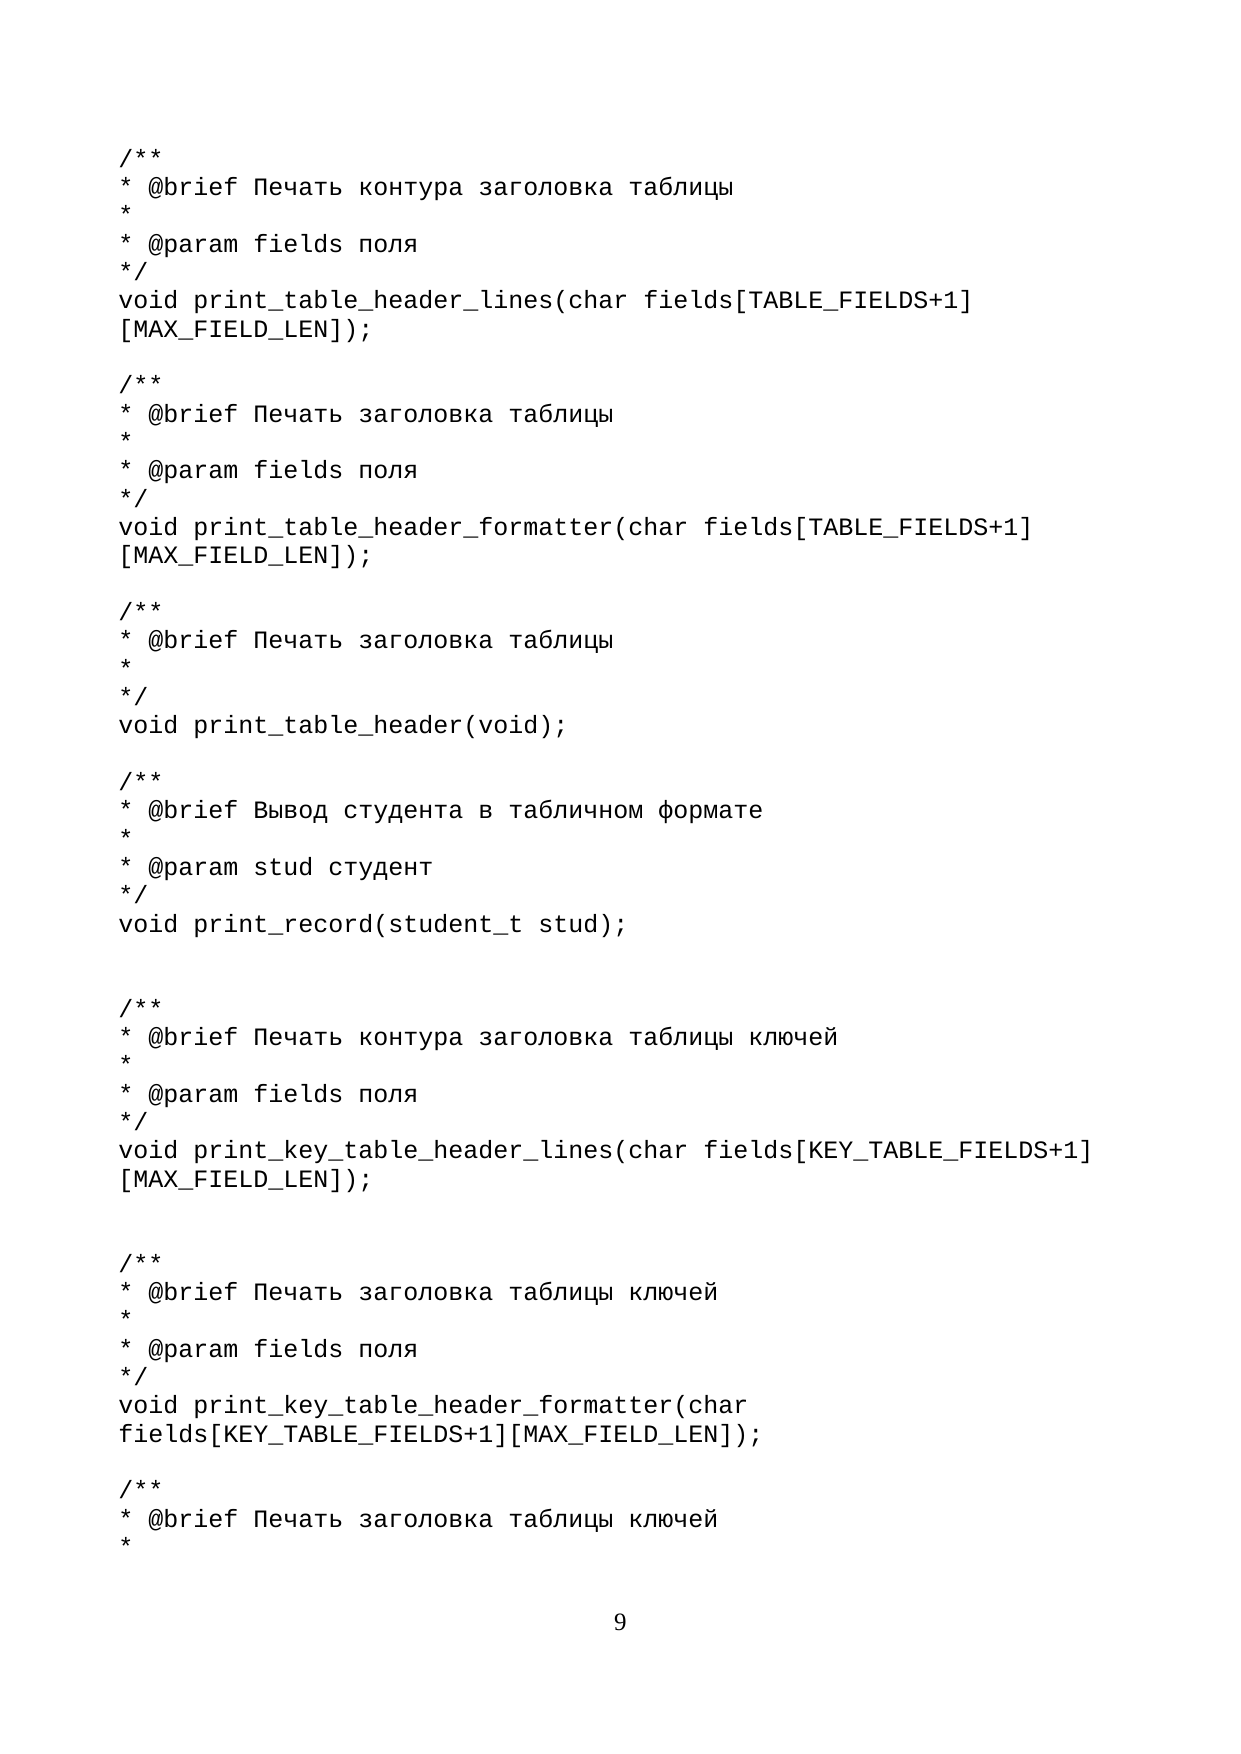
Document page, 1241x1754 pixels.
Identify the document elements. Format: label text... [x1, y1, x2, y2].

text * [118, 1053, 1122, 1081]
text /** [118, 146, 1122, 175]
text */ [118, 1110, 1122, 1138]
text */ [118, 883, 1122, 911]
text /** [118, 996, 1122, 1025]
text * @brief Печать контура заголовка таблицы [118, 175, 1122, 203]
text * [118, 203, 1122, 231]
text * [118, 1308, 1122, 1336]
text */ [118, 486, 1122, 515]
text * [118, 430, 1122, 458]
text * @brief Печать заголовка таблицы [118, 628, 1122, 656]
text * @param stud студент [118, 855, 1122, 883]
text void print_table_header_formatter(char fields[TABLE_FIELDS+1][MAX_FIELD_LEN]); [118, 515, 1122, 571]
text /** [118, 1478, 1122, 1506]
text void print_table_header(void); [118, 713, 1122, 741]
text /** [118, 373, 1122, 401]
text */ [118, 685, 1122, 713]
text void print_table_header_lines(char fields[TABLE_FIELDS+1][MAX_FIELD_LEN]); [118, 288, 1122, 345]
text * @brief Печать заголовка таблицы ключей [118, 1506, 1122, 1535]
text * [118, 1535, 1122, 1563]
text /** [118, 770, 1122, 798]
text * @param fields поля [118, 458, 1122, 486]
text * [118, 826, 1122, 855]
text /** [118, 600, 1122, 628]
text */ [118, 1365, 1122, 1393]
text void print_key_table_header_lines(char fields[KEY_TABLE_FIELDS+1][MAX_FIELD_LEN]); [118, 1138, 1122, 1195]
text * @brief Печать контура заголовка таблицы ключей [118, 1025, 1122, 1053]
text * @brief Вывод студента в табличном формате [118, 798, 1122, 826]
text * @brief Печать заголовка таблицы ключей [118, 1280, 1122, 1308]
text * @brief Печать заголовка таблицы [118, 401, 1122, 430]
text * @param fields поля [118, 231, 1122, 260]
text /** [118, 1251, 1122, 1280]
text * [118, 656, 1122, 685]
text * @param fields поля [118, 1081, 1122, 1110]
text void print_record(student_t stud); [118, 911, 1122, 940]
text void print_key_table_header_formatter(char fields[KEY_TABLE_FIELDS+1][MAX_FIELD_LEN]); [118, 1393, 1122, 1450]
text */ [118, 260, 1122, 288]
text * @param fields поля [118, 1336, 1122, 1365]
